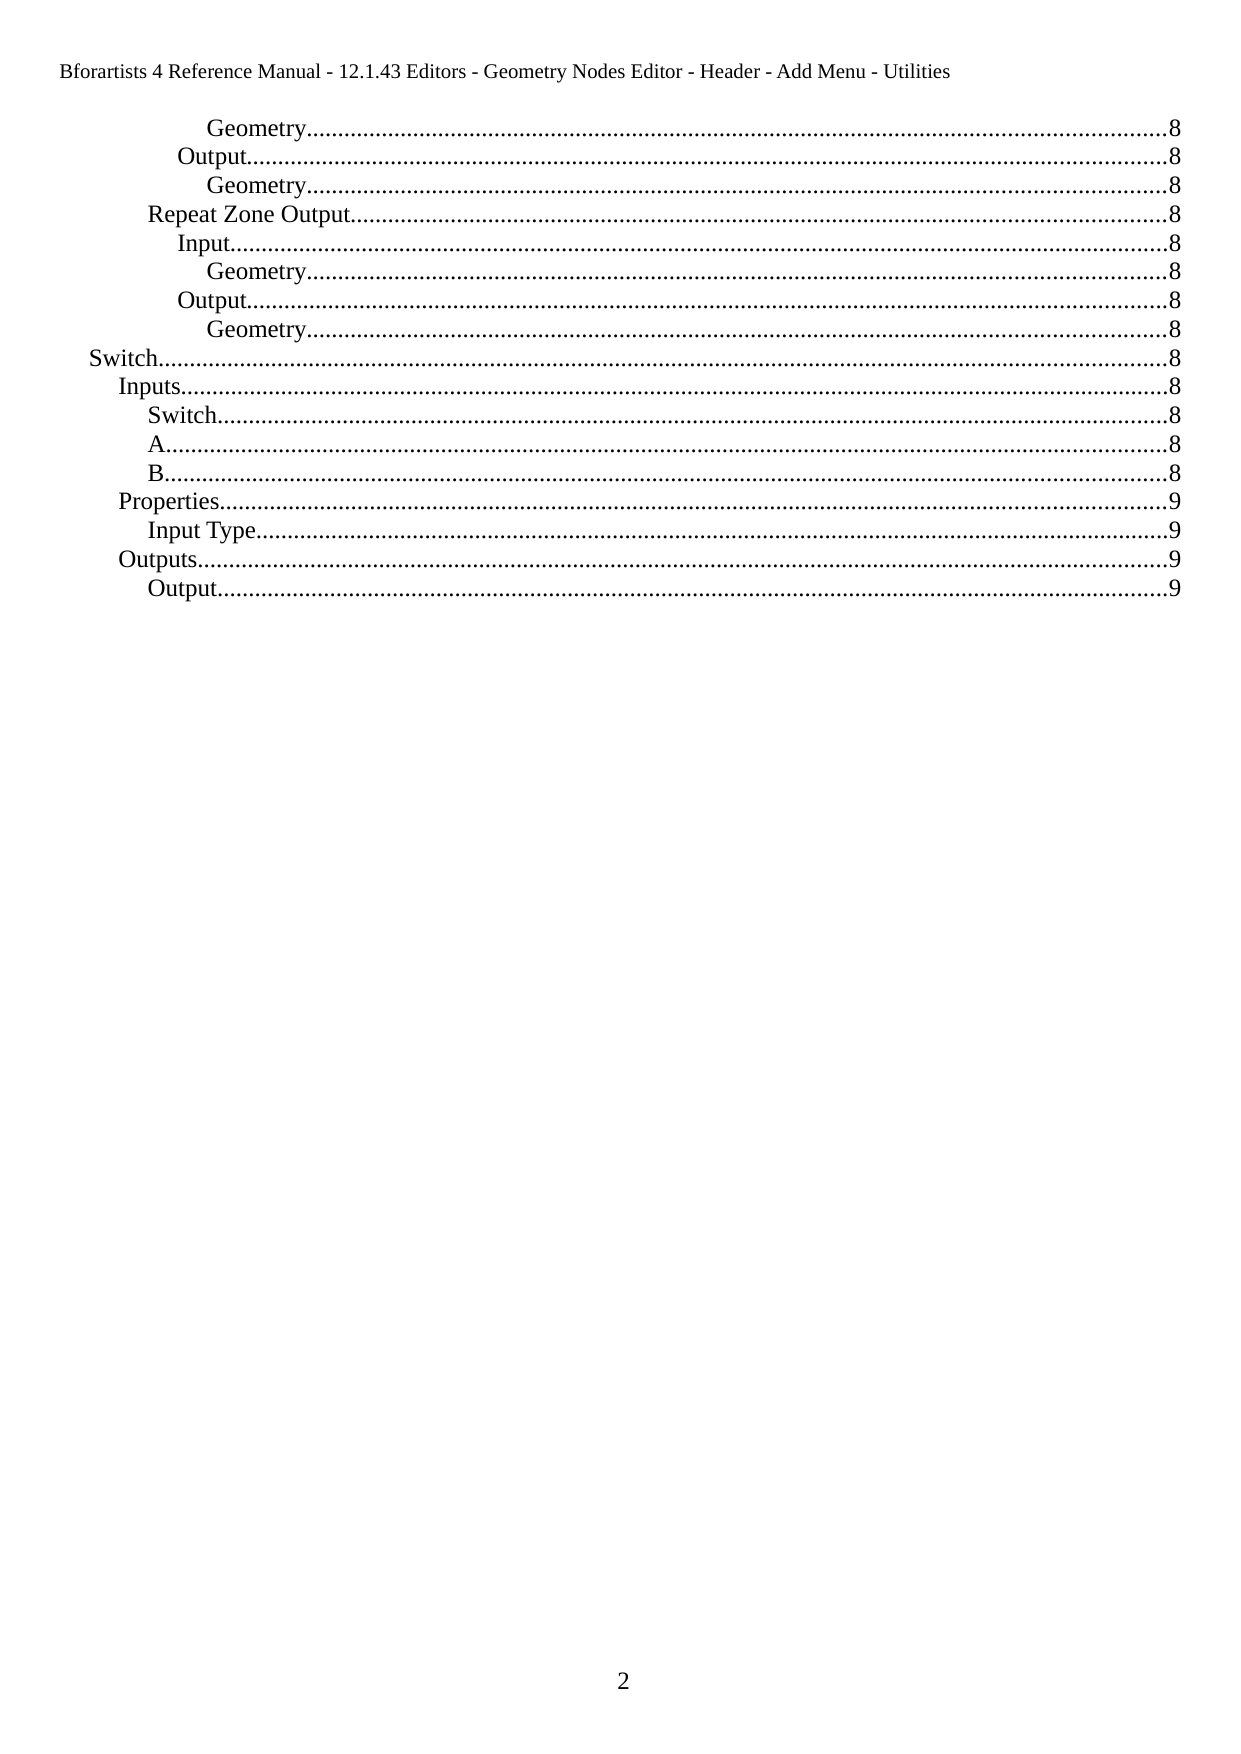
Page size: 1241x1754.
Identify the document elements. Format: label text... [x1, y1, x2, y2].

text Repeat Zone Output 8 [147, 199, 1181, 228]
text Output 9 [147, 573, 1181, 601]
text Output 8 [177, 285, 1181, 314]
text Inputs 8 [118, 371, 1181, 400]
text Switch 8 [88, 343, 1181, 371]
text Geometry 8 [206, 256, 1181, 285]
text Geometry 8 [206, 170, 1181, 199]
text Input Type 9 [147, 515, 1181, 544]
text Output 8 [177, 141, 1181, 170]
text Properties 9 [118, 486, 1181, 515]
text Outputs 9 [118, 544, 1181, 573]
text Switch 8 [147, 400, 1181, 429]
text Geometry 8 [206, 113, 1181, 141]
text Geometry 8 [206, 314, 1181, 343]
text Input 8 [177, 228, 1181, 256]
text A 8 [147, 429, 1181, 458]
text B 8 [147, 458, 1181, 486]
